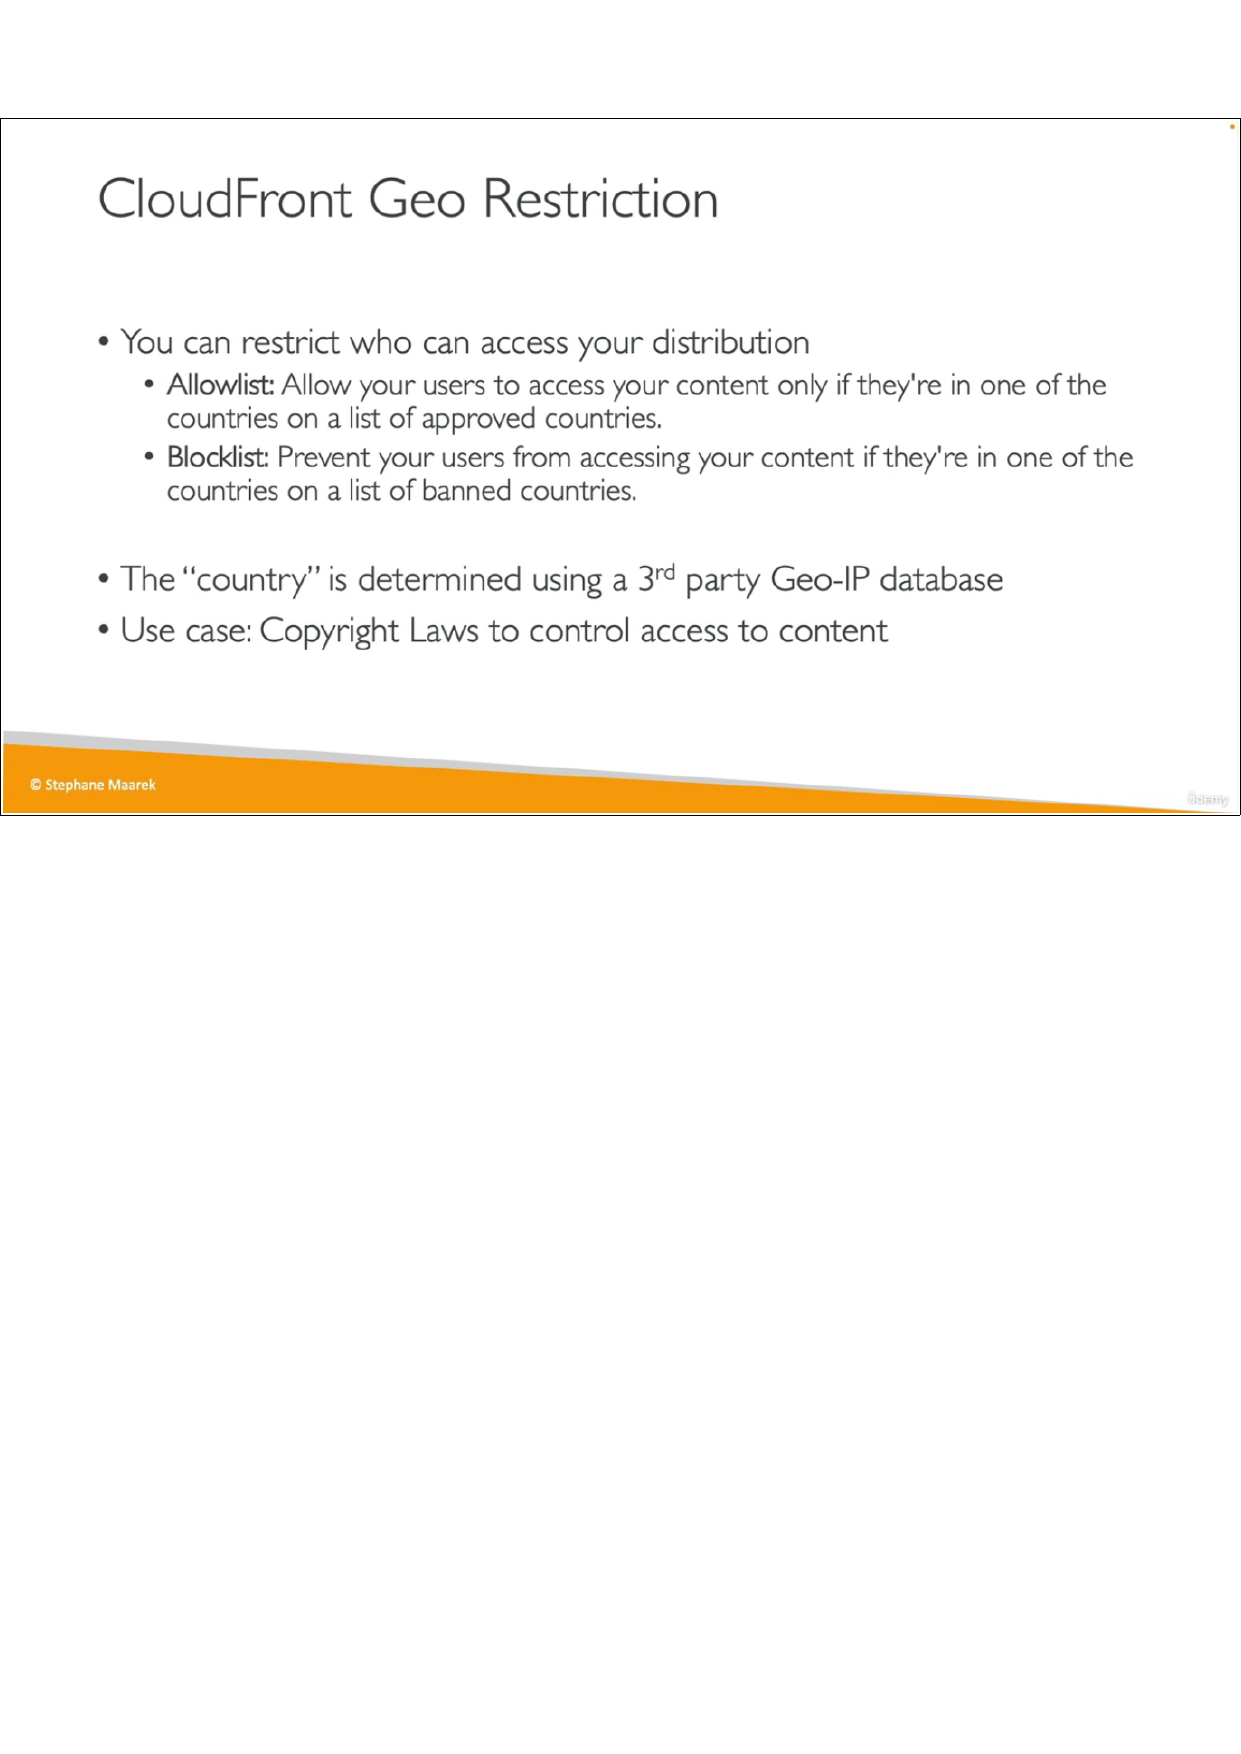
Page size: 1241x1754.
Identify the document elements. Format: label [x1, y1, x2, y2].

picture [3, 121, 1238, 813]
